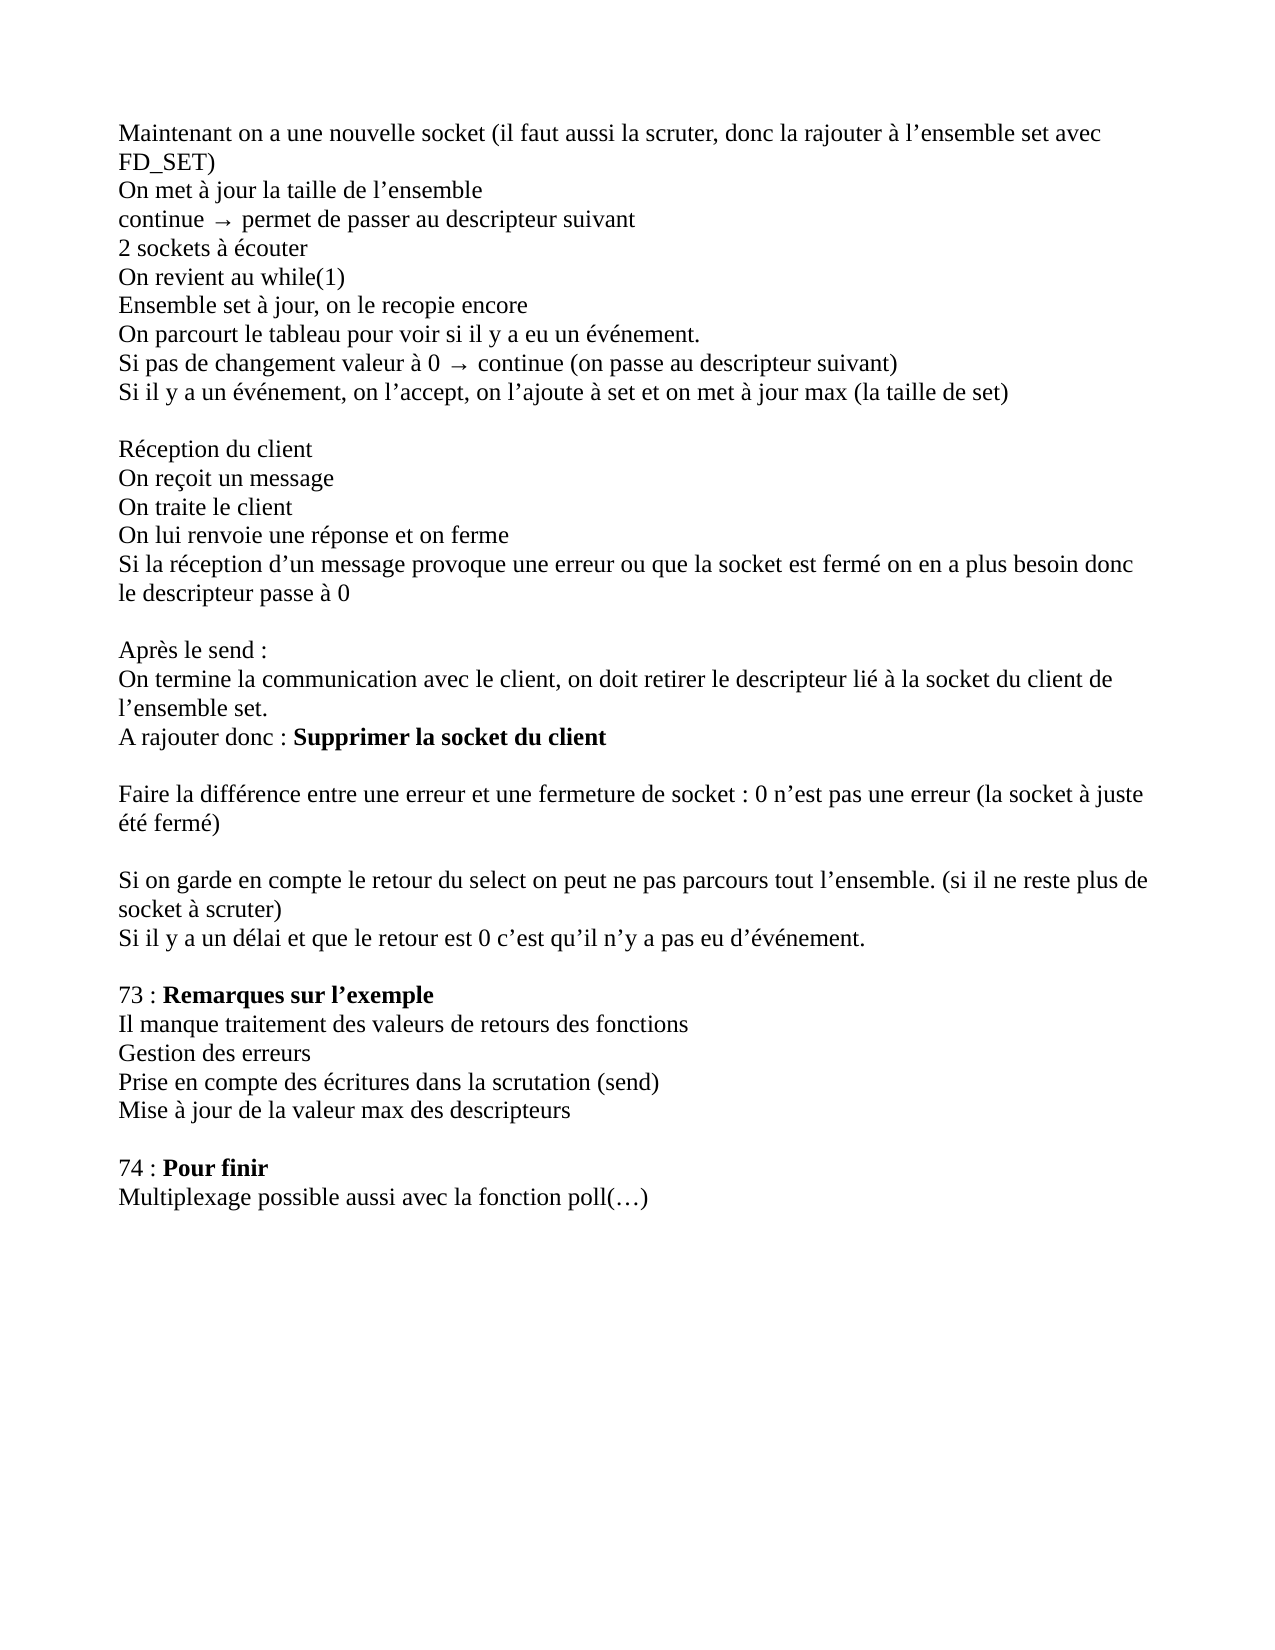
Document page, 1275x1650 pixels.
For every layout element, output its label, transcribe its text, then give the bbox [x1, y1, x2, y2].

text Ensemble set à jour, on le recopie encore [118, 291, 1157, 319]
text On met à jour la taille de l’ensemble [118, 176, 1157, 204]
text Maintenant on a une nouvelle socket (il faut aussi la scruter, donc la rajouter à l’ensemble set avec FD_SET) [118, 118, 1157, 176]
text continue → permet de passer au descripteur suivant [118, 204, 1157, 233]
text Gestion des erreurs [118, 1038, 1157, 1067]
text 73 : Remarques sur l’exemple [118, 981, 1157, 1009]
text Si on garde en compte le retour du select on peut ne pas parcours tout l’ensemble. (si il ne reste plus de socket à scruter) Si il y a un délai et que le retour est 0 c’est qu’il n’y a pas eu d’événement. [118, 866, 1157, 952]
text Mise à jour de la valeur max des descripteurs [118, 1096, 1157, 1124]
text Réception du client [118, 434, 1157, 463]
text On revient au while(1) [118, 262, 1157, 291]
text Il manque traitement des valeurs de retours des fonctions [118, 1009, 1157, 1038]
text Si il y a un événement, on l’accept, on l’ajoute à set et on met à jour max (la taille de set) [118, 377, 1157, 406]
text On traite le client [118, 492, 1157, 521]
text Faire la différence entre une erreur et une fermeture de socket : 0 n’est pas une erreur (la socket à juste été fermé) [118, 779, 1157, 837]
text 2 sockets à écouter [118, 233, 1157, 262]
text On lui renvoie une réponse et on ferme [118, 521, 1157, 549]
text Multiplexage possible aussi avec la fonction poll(…) [118, 1182, 1157, 1211]
text On parcourt le tableau pour voir si il y a eu un événement. [118, 319, 1157, 348]
text Prise en compte des écritures dans la scrutation (send) [118, 1067, 1157, 1096]
text Si la réception d’un message provoque une erreur ou que la socket est fermé on en a plus besoin donc le descripteur passe à 0 [118, 549, 1157, 607]
text On termine la communication avec le client, on doit retirer le descripteur lié à la socket du client de l’ensemble set. A rajouter donc : Supprimer la socket du client [118, 664, 1157, 751]
text Si pas de changement valeur à 0 → continue (on passe au descripteur suivant) [118, 348, 1157, 377]
text Après le send : [118, 636, 1157, 664]
text 74 : Pour finir [118, 1153, 1157, 1182]
text On reçoit un message [118, 463, 1157, 492]
